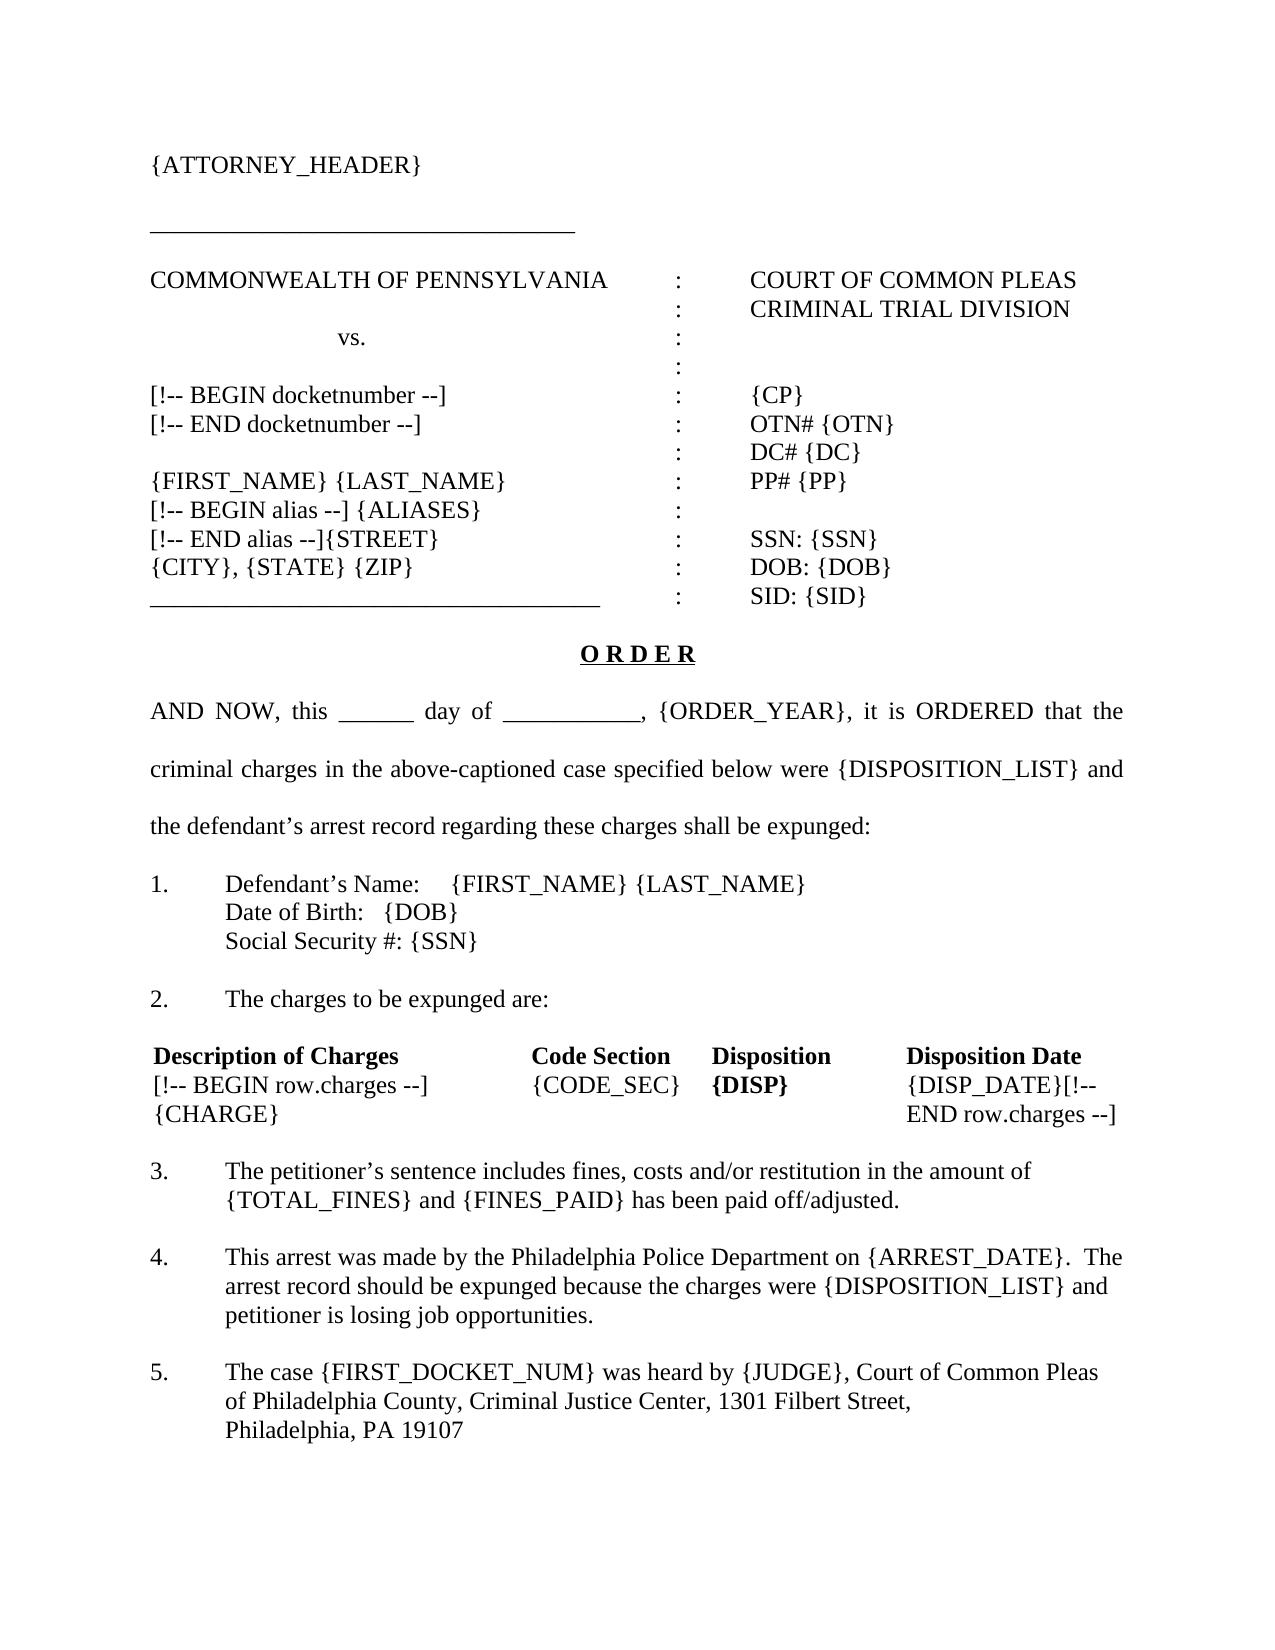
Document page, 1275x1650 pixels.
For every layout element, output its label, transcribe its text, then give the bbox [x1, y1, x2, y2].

text : DC# {DC} [150, 437, 1125, 466]
text : [150, 351, 1125, 380]
text [!-- END docketnumber --] : OTN# {OTN} [150, 409, 1125, 437]
table_cell [!-- BEGIN row.charges --]{CHARGE} [150, 1070, 528, 1127]
table_header Description of Charges [150, 1041, 528, 1070]
text [!-- BEGIN alias --] {ALIASES} : [150, 495, 1125, 524]
table_cell {DISP_DATE}[!-- END row.charges --] [903, 1070, 1149, 1127]
text ____________________________________ : SID: {SID} [150, 581, 1125, 610]
text O R D E R [150, 639, 1125, 667]
text {CITY}, {STATE} {ZIP} : DOB: {DOB} [150, 552, 1125, 581]
text Date of Birth: {DOB} [150, 897, 1125, 926]
text __________________________________ [150, 207, 1125, 236]
text 1. Defendant’s Name: {FIRST_NAME} {LAST_NAME} [150, 869, 1125, 897]
text [!-- BEGIN docketnumber --] : {CP} [150, 380, 1125, 409]
list The charges to be expunged are: [150, 984, 1125, 1012]
text {ATTORNEY_HEADER} [150, 150, 1125, 179]
table_header Disposition Date [903, 1041, 1149, 1070]
table_header Code Section [528, 1041, 708, 1070]
list The case {FIRST_DOCKET_NUM} was heard by {JUDGE}, Court of Common Pleas of Philadelphia County, Criminal Justice Center, 1301 Filbert Street, Philadelphia, PA 19107 [150, 1357, 1125, 1444]
text vs. : [150, 322, 1125, 351]
table_cell {DISP} [709, 1070, 903, 1127]
list This arrest was made by the Philadelphia Police Department on {ARREST_DATE}. The arrest record should be expunged because the charges were {DISPOSITION_LIST} and petitioner is losing job opportunities. [150, 1242, 1125, 1329]
text {FIRST_NAME} {LAST_NAME} : PP# {PP} [150, 466, 1125, 495]
text : CRIMINAL TRIAL DIVISION [150, 294, 1125, 322]
list The petitioner’s sentence includes fines, costs and/or restitution in the amount of {TOTAL_FINES} and {FINES_PAID} has been paid off/adjusted. [150, 1156, 1125, 1214]
text [!-- END alias --]{STREET} : SSN: {SSN} [150, 524, 1125, 552]
text COMMONWEALTH OF PENNSYLVANIA : COURT OF COMMON PLEAS [150, 265, 1125, 294]
text Social Security #: {SSN} [150, 926, 1125, 955]
table_header Disposition [709, 1041, 903, 1070]
text AND NOW, this ______ day of ___________, {ORDER_YEAR}, it is ORDERED that the criminal charges in the above-captioned case specified below were {DISPOSITION_LIST} and the defendant’s arrest record regarding these charges shall be expunged: [150, 696, 1125, 840]
table_cell {CODE_SEC} [528, 1070, 708, 1127]
